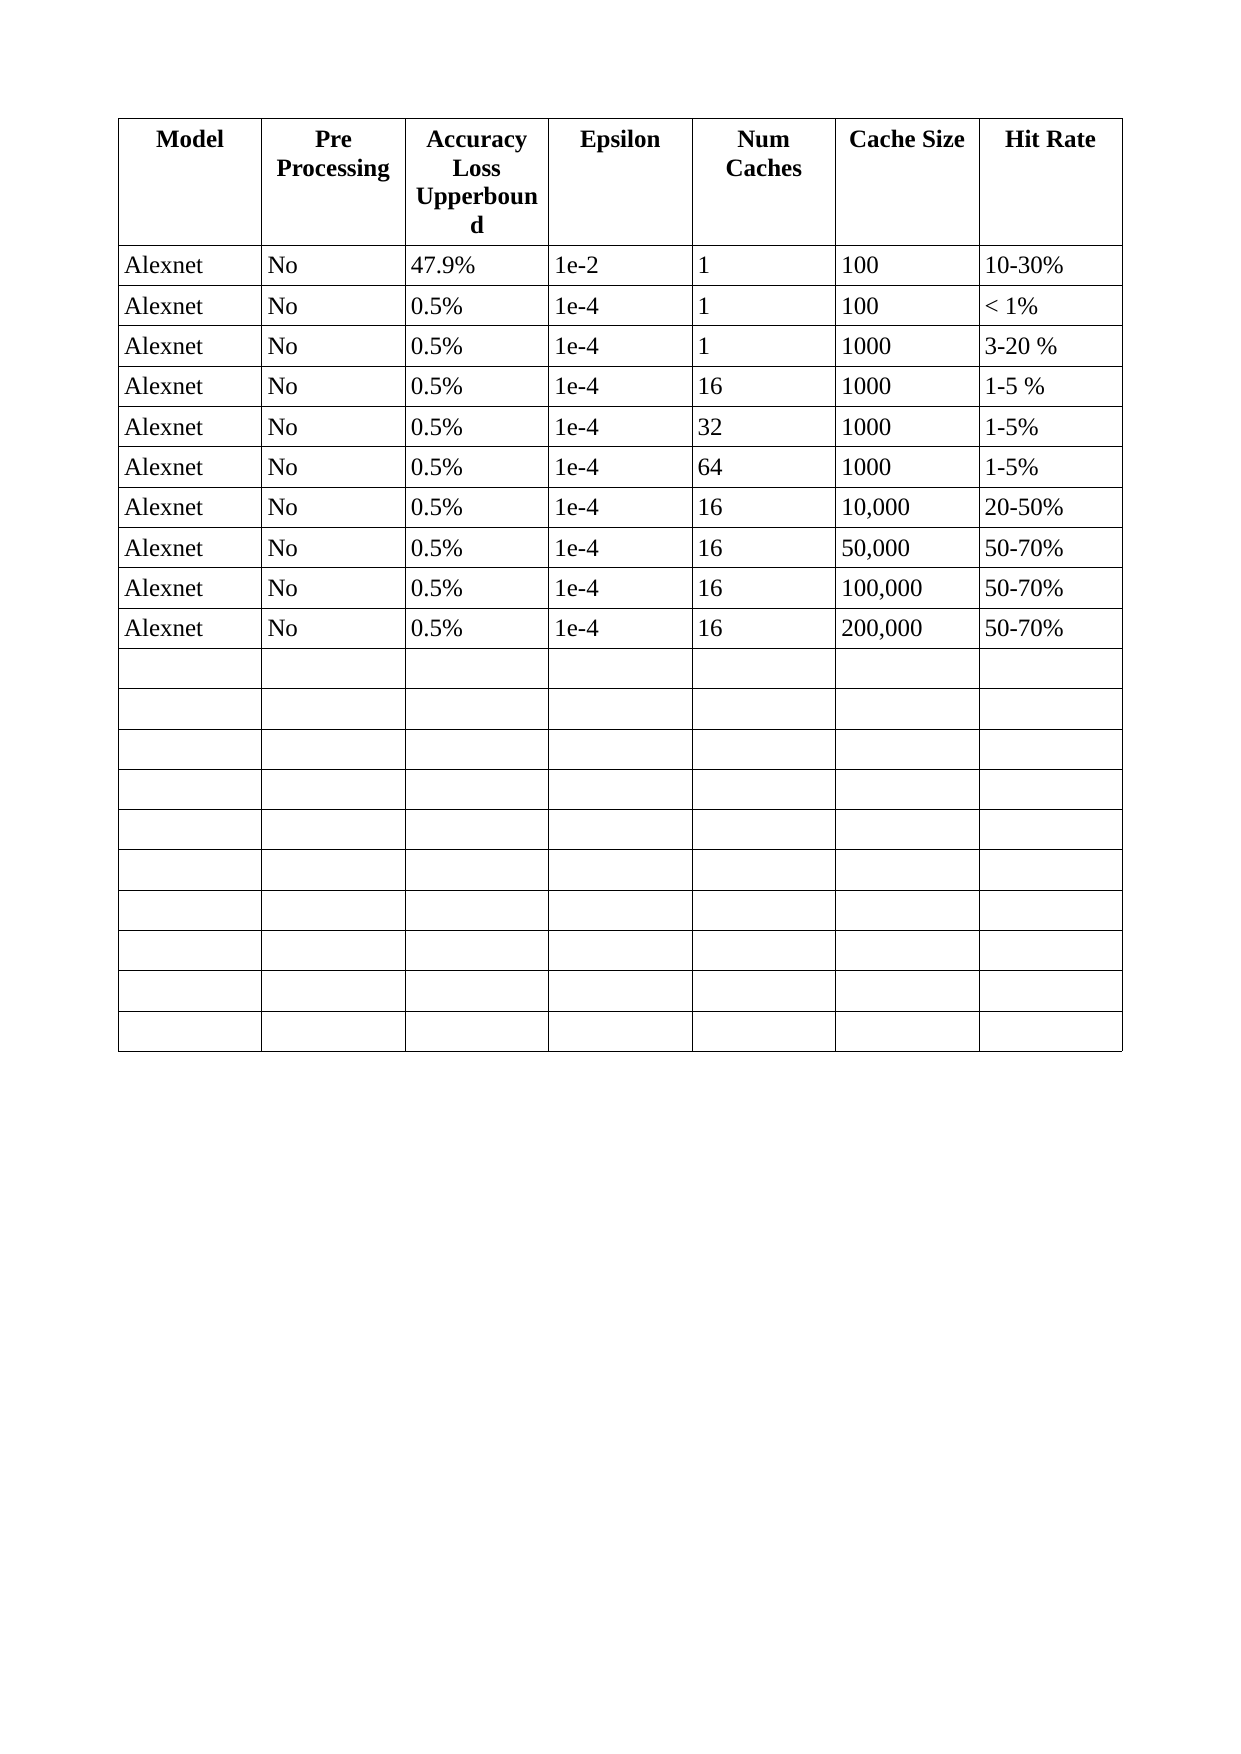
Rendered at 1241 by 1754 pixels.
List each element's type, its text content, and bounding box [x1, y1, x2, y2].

table_cell 1e-4 [549, 326, 692, 366]
table_header Pre Processing [262, 119, 405, 245]
table_cell 1-5% [980, 407, 1122, 446]
table_cell [836, 810, 979, 849]
table_cell 10-30% [980, 246, 1122, 285]
table_cell [119, 891, 261, 930]
table_cell [406, 850, 548, 890]
table_cell Alexnet [119, 326, 261, 366]
table_cell 64 [693, 447, 835, 487]
table_cell 1e-4 [549, 407, 692, 446]
table_cell [549, 810, 692, 849]
table_cell [119, 1012, 261, 1051]
table_cell 50-70% [980, 568, 1122, 607]
table_cell [549, 931, 692, 970]
table_cell [262, 891, 405, 930]
table_cell 1 [693, 326, 835, 366]
table_cell [980, 770, 1122, 809]
table_cell 1-5 % [980, 367, 1122, 406]
table_cell [693, 1012, 835, 1051]
table_cell [406, 689, 548, 728]
table_cell No [262, 246, 405, 285]
table_cell 1e-2 [549, 246, 692, 285]
table_cell [980, 971, 1122, 1011]
table_cell [693, 971, 835, 1011]
table_cell 0.5% [406, 447, 548, 487]
table_cell < 1% [980, 286, 1122, 325]
table_cell [262, 850, 405, 890]
table_cell 200,000 [836, 609, 979, 648]
table_cell Alexnet [119, 367, 261, 406]
table_cell 0.5% [406, 528, 548, 567]
table_cell [549, 730, 692, 769]
table_cell 50-70% [980, 528, 1122, 567]
table_cell 1 [693, 246, 835, 285]
table_cell [262, 730, 405, 769]
table_cell [836, 770, 979, 809]
table_cell 1-5% [980, 447, 1122, 487]
table_cell No [262, 609, 405, 648]
table_cell [406, 730, 548, 769]
table_header Model [119, 119, 261, 245]
table_cell No [262, 367, 405, 406]
table_cell No [262, 528, 405, 567]
table_cell 0.5% [406, 407, 548, 446]
table_cell [119, 770, 261, 809]
table_cell [836, 931, 979, 970]
table_cell [693, 689, 835, 728]
table_cell [980, 850, 1122, 890]
table_header Accuracy Loss Upperbound [406, 119, 548, 245]
table_cell 1000 [836, 326, 979, 366]
table_cell [693, 931, 835, 970]
table_cell [693, 770, 835, 809]
table_cell No [262, 407, 405, 446]
table_cell [119, 971, 261, 1011]
table_cell [406, 971, 548, 1011]
table_cell [980, 730, 1122, 769]
table_cell [836, 971, 979, 1011]
table_cell 0.5% [406, 367, 548, 406]
table_cell [549, 689, 692, 728]
table_cell No [262, 568, 405, 607]
table_cell Alexnet [119, 528, 261, 567]
table_cell Alexnet [119, 447, 261, 487]
table_cell 100,000 [836, 568, 979, 607]
table_cell [980, 1012, 1122, 1051]
table_cell [406, 891, 548, 930]
table_cell [262, 1012, 405, 1051]
table_cell 1e-4 [549, 568, 692, 607]
table_cell [693, 730, 835, 769]
table_cell No [262, 286, 405, 325]
table_cell [262, 689, 405, 728]
table_cell [836, 891, 979, 930]
table_cell No [262, 447, 405, 487]
table_cell 1e-4 [549, 286, 692, 325]
table_cell [980, 689, 1122, 728]
table_cell 3-20 % [980, 326, 1122, 366]
table_cell 0.5% [406, 326, 548, 366]
table_cell [262, 649, 405, 688]
table_cell 1 [693, 286, 835, 325]
table_cell Alexnet [119, 286, 261, 325]
table_cell [406, 770, 548, 809]
table_cell [693, 810, 835, 849]
table_cell 0.5% [406, 286, 548, 325]
table_cell 16 [693, 488, 835, 527]
table_cell 1e-4 [549, 367, 692, 406]
table_cell [119, 649, 261, 688]
table_cell [119, 810, 261, 849]
table_cell 32 [693, 407, 835, 446]
table_cell [119, 931, 261, 970]
table_cell Alexnet [119, 609, 261, 648]
table_cell [549, 649, 692, 688]
table_cell 50,000 [836, 528, 979, 567]
table_header Cache Size [836, 119, 979, 245]
table_cell 50-70% [980, 609, 1122, 648]
table_cell 0.5% [406, 568, 548, 607]
table_cell 16 [693, 367, 835, 406]
table_cell 1e-4 [549, 609, 692, 648]
table_cell [693, 850, 835, 890]
table_cell [693, 891, 835, 930]
table_cell Alexnet [119, 246, 261, 285]
table_cell [980, 649, 1122, 688]
table_cell [549, 891, 692, 930]
table_cell 1e-4 [549, 488, 692, 527]
table_cell [836, 1012, 979, 1051]
table_cell 20-50% [980, 488, 1122, 527]
table_cell [119, 850, 261, 890]
table_cell 1000 [836, 367, 979, 406]
table_cell 47.9% [406, 246, 548, 285]
table_cell [406, 649, 548, 688]
table_cell 10,000 [836, 488, 979, 527]
table_cell [262, 770, 405, 809]
table_cell Alexnet [119, 568, 261, 607]
table_cell [980, 891, 1122, 930]
table_cell [119, 730, 261, 769]
table_cell 100 [836, 286, 979, 325]
table_cell 1e-4 [549, 528, 692, 567]
table_cell Alexnet [119, 407, 261, 446]
table_cell [262, 931, 405, 970]
table_cell 100 [836, 246, 979, 285]
table_cell 0.5% [406, 488, 548, 527]
table_cell 1000 [836, 407, 979, 446]
table_cell [836, 730, 979, 769]
table_cell [836, 689, 979, 728]
table_cell [262, 810, 405, 849]
table_cell [406, 931, 548, 970]
table_cell [262, 971, 405, 1011]
table_cell No [262, 326, 405, 366]
table_cell [549, 971, 692, 1011]
table_cell [980, 931, 1122, 970]
table_cell [549, 1012, 692, 1051]
table_cell [980, 810, 1122, 849]
table_cell 16 [693, 528, 835, 567]
table_cell 16 [693, 609, 835, 648]
table_cell [836, 649, 979, 688]
table_cell 1e-4 [549, 447, 692, 487]
table_cell 0.5% [406, 609, 548, 648]
table_header Num Caches [693, 119, 835, 245]
table_cell 1000 [836, 447, 979, 487]
table_header Epsilon [549, 119, 692, 245]
table_header Hit Rate [980, 119, 1122, 245]
table_cell Alexnet [119, 488, 261, 527]
table_cell [549, 850, 692, 890]
table_cell 16 [693, 568, 835, 607]
table_cell [836, 850, 979, 890]
table_cell [549, 770, 692, 809]
table_cell No [262, 488, 405, 527]
table_cell [406, 1012, 548, 1051]
table_cell [693, 649, 835, 688]
table_cell [119, 689, 261, 728]
table_cell [406, 810, 548, 849]
